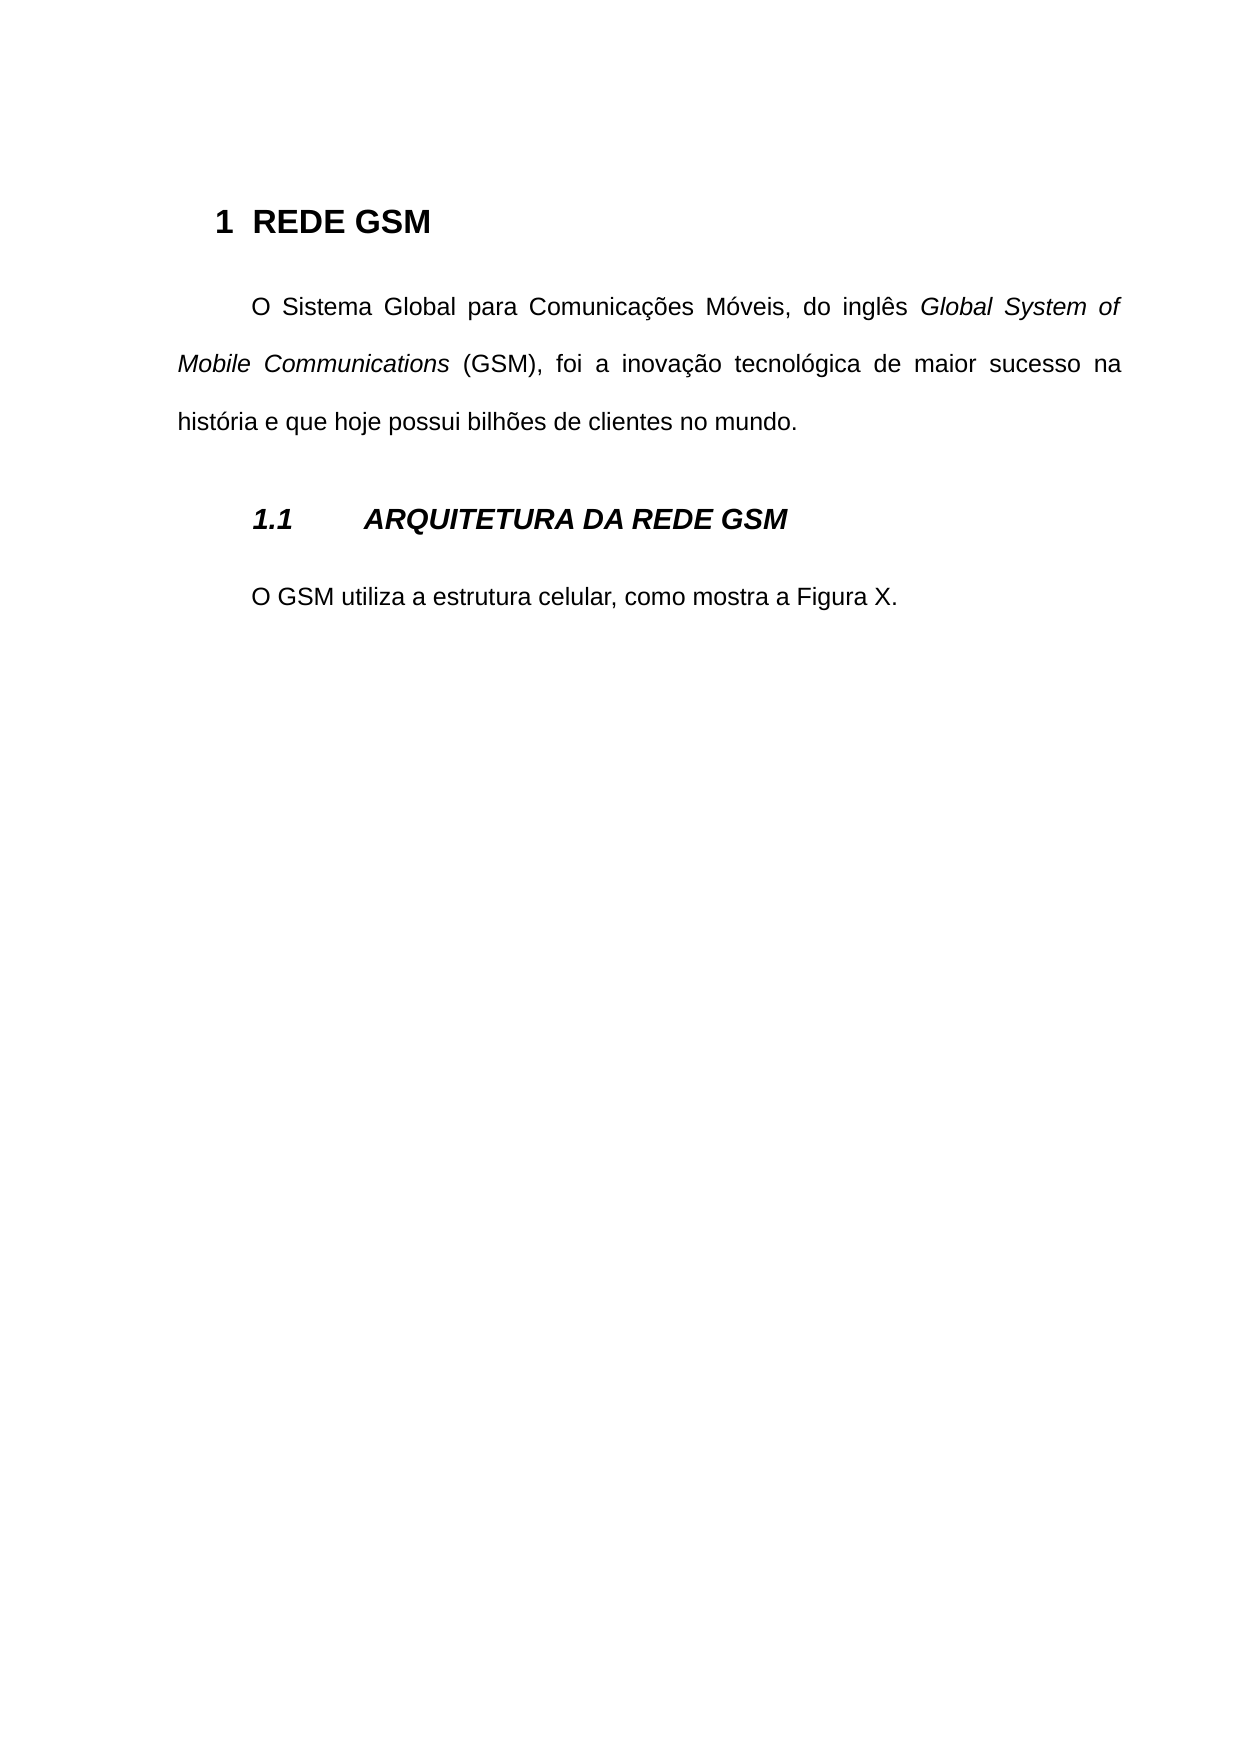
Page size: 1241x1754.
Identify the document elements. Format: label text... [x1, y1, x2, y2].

text O Sistema Global para Comunicações Móveis, do inglês Global System of Mobile Communications (GSM), foi a inovação tecnológica de maior sucesso na história e que hoje possui bilhões de clientes no mundo. [177, 292, 1122, 436]
subtitle REDE GSM [215, 202, 1122, 241]
subtitle ARQUITETURA DA REDE GSM [252, 502, 1122, 536]
text O GSM utiliza a estrutura celular, como mostra a Figura X. [177, 582, 1122, 610]
